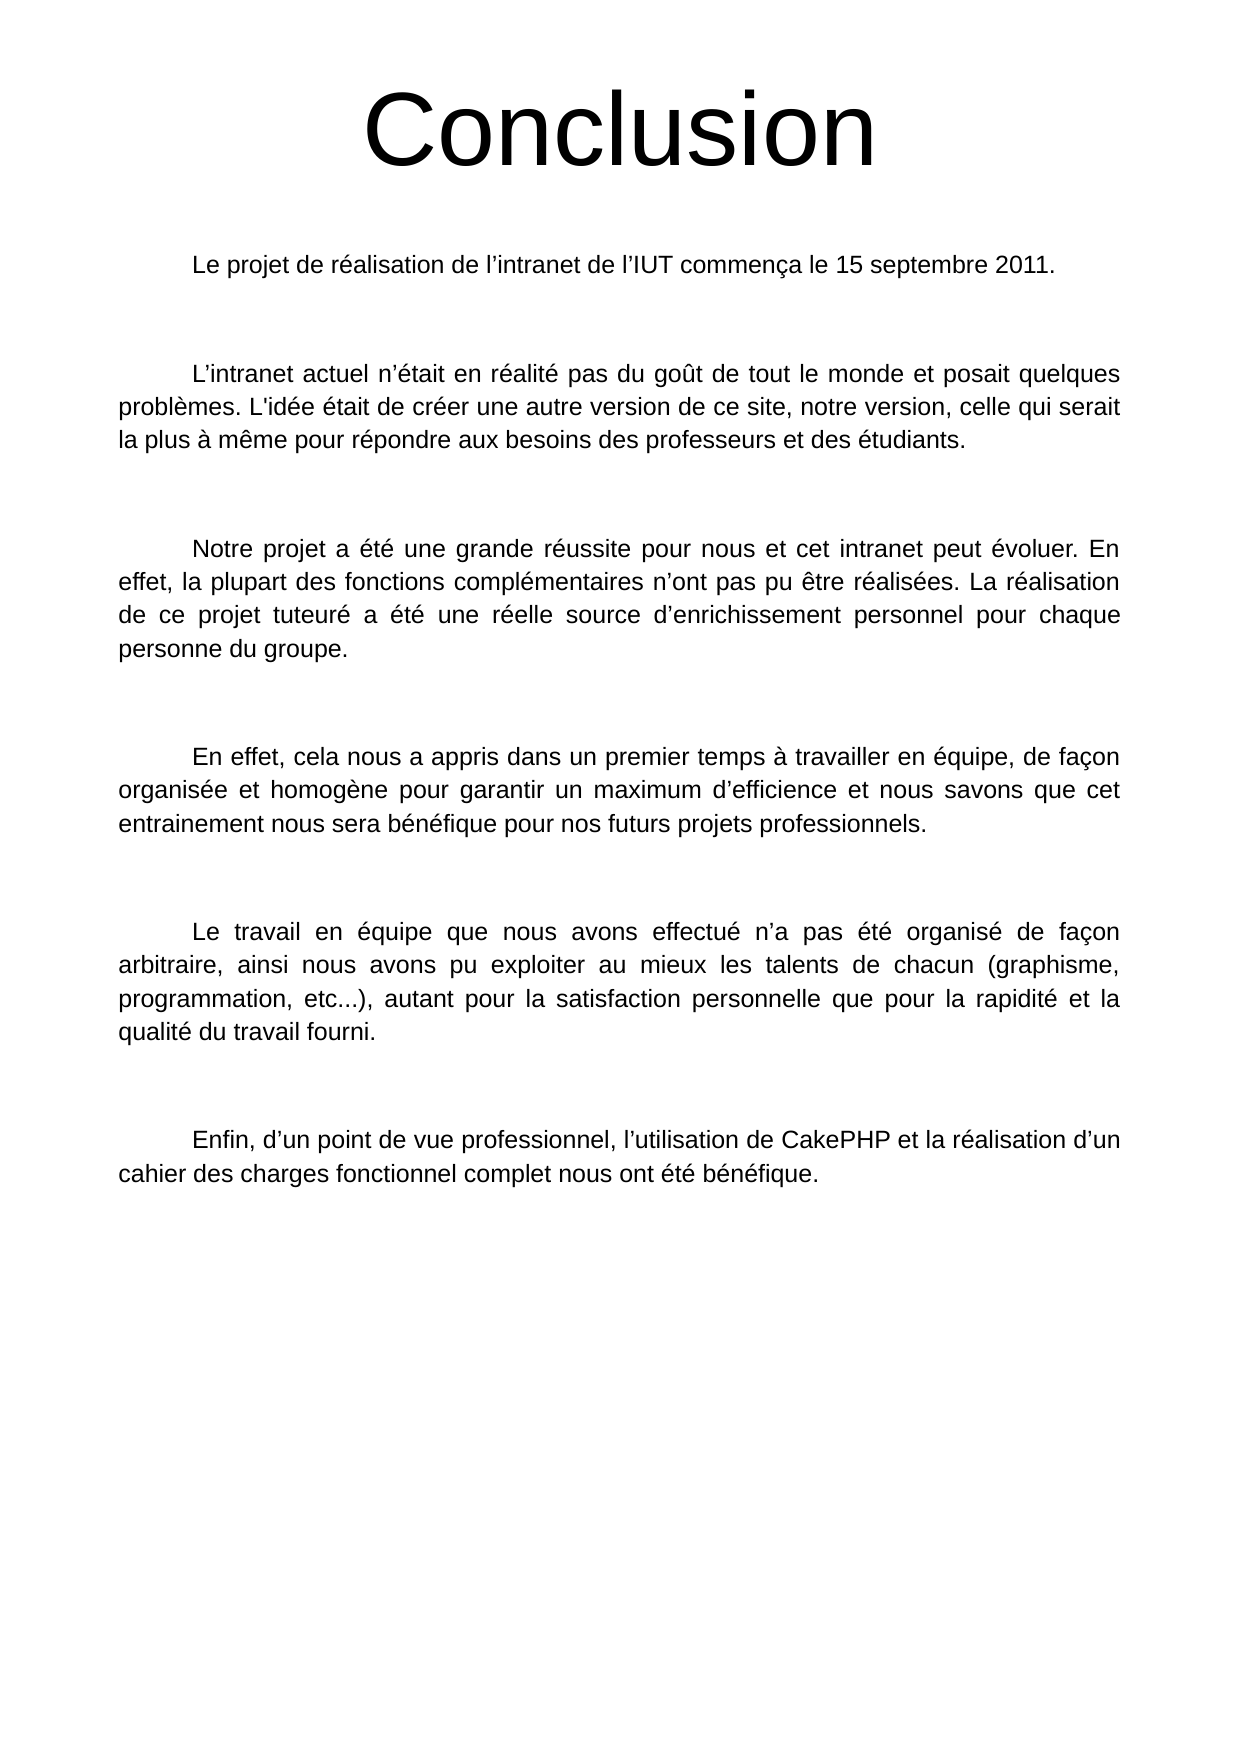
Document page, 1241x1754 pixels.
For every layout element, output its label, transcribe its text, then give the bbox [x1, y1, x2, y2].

text L’intranet actuel n’était en réalité pas du goût de tout le monde et posait quelques problèmes. L'idée était de créer une autre version de ce site, notre version, celle qui serait la plus à même pour répondre aux besoins des professeurs et des étudiants. [118, 356, 1122, 456]
text Le projet de réalisation de l’intranet de l’IUT commença le 15 septembre 2011. [118, 247, 1122, 281]
text En effet, cela nous a appris dans un premier temps à travailler en équipe, de façon organisée et homogène pour garantir un maximum d’efficience et nous savons que cet entrainement nous sera bénéfique pour nos futurs projets professionnels. [118, 739, 1122, 839]
text Conclusion [451, 139, 481, 159]
text Conclusion [776, 139, 806, 159]
text Le travail en équipe que nous avons effectué n’a pas été organisé de façon arbitraire, ainsi nous avons pu exploiter au mieux les talents de chacun (graphisme, programmation, etc...), autant pour la satisfaction personnelle que pour la rapidité et la qualité du travail fourni. [118, 914, 1122, 1047]
text Conclusion [118, 139, 1122, 172]
text Enfin, d’un point de vue professionnel, l’utilisation de CakePHP et la réalisation d’un cahier des charges fonctionnel complet nous ont été bénéfique. [118, 1122, 1122, 1189]
text Conclusion [644, 139, 670, 159]
text Notre projet a été une grande réussite pour nous et cet intranet peut évoluer. En effet, la plupart des fonctions complémentaires n’ont pas pu être réalisées. La réalisation de ce projet tuteuré a été une réelle source d’enrichissement personnel pour chaque personne du groupe. [118, 531, 1122, 664]
